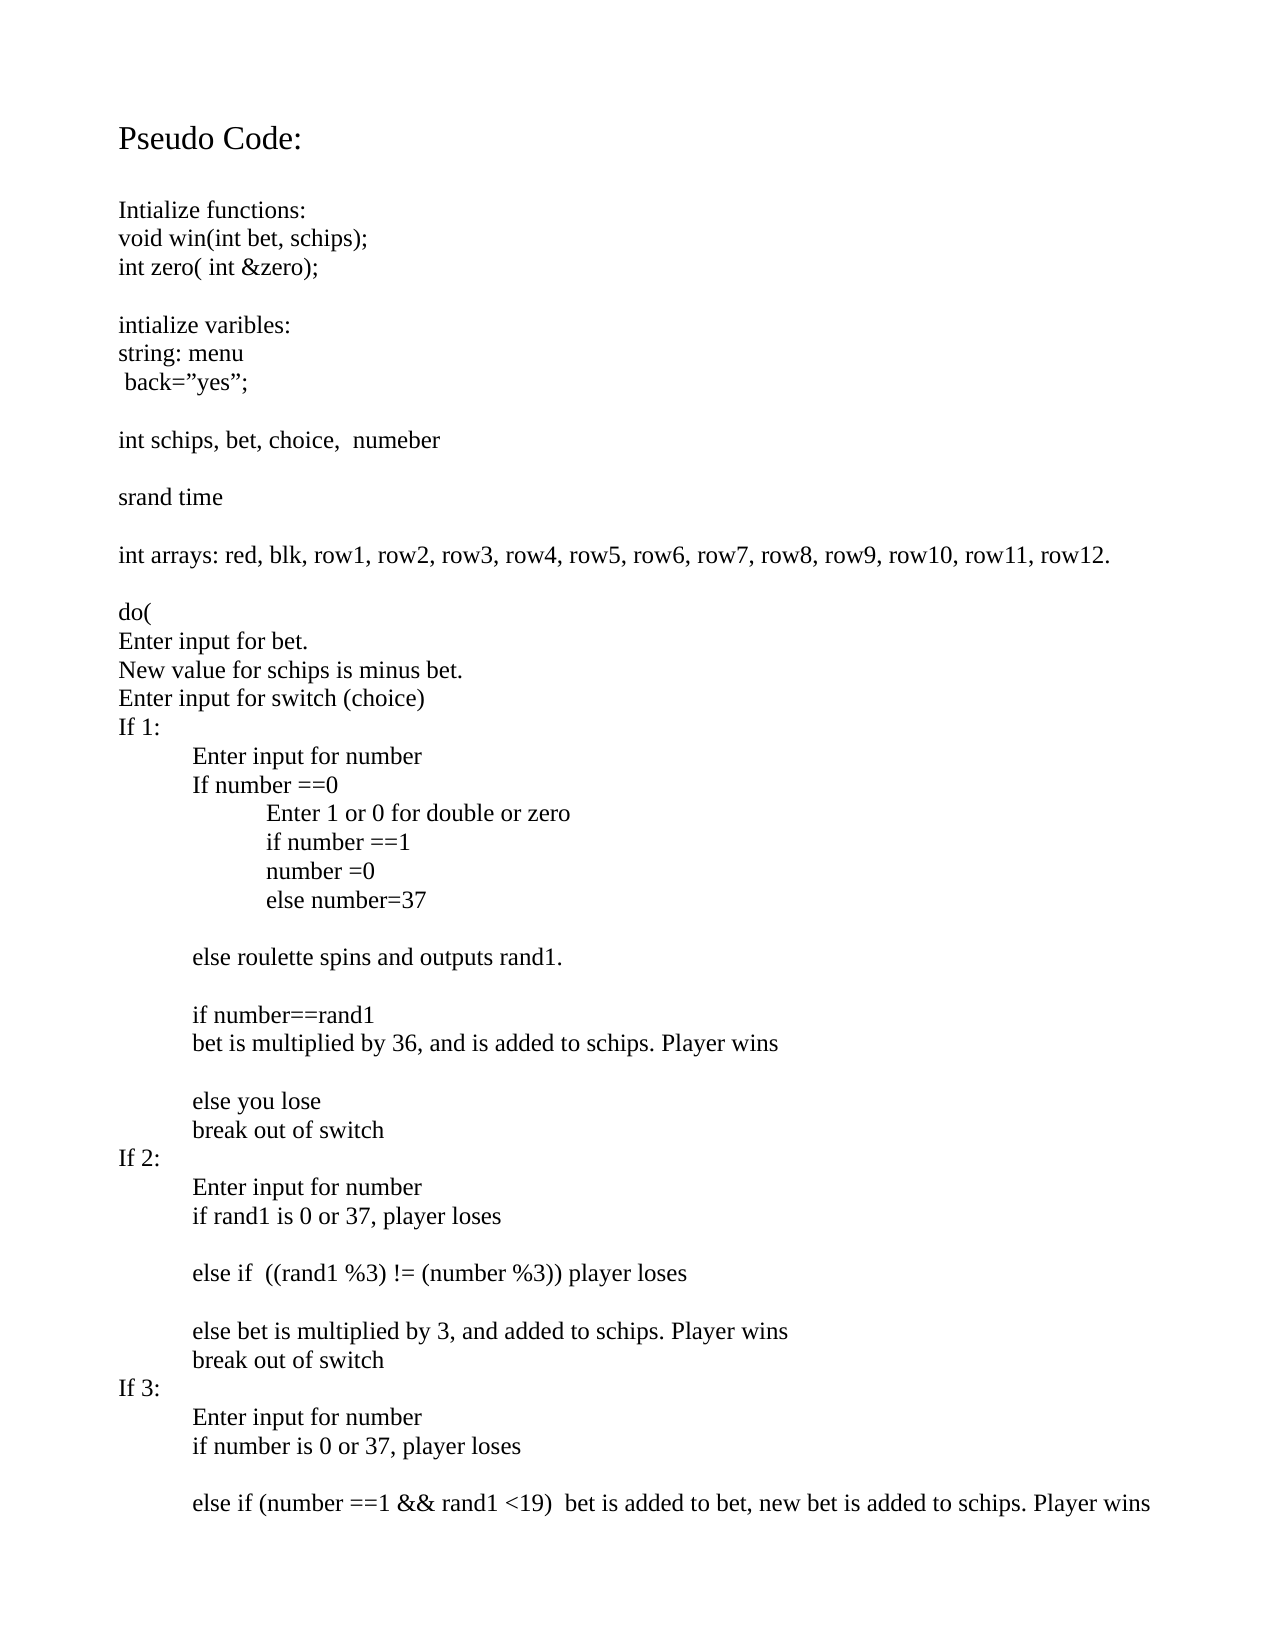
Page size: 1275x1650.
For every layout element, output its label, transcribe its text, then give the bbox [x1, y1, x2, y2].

text if rand1 is 0 or 37, player loses [118, 1201, 1157, 1230]
text Enter input for number [118, 1402, 1157, 1431]
text break out of switch [118, 1345, 1157, 1373]
text bet is multiplied by 36, and is added to schips. Player wins [118, 1028, 1157, 1057]
text Enter input for number [118, 741, 1157, 770]
text New value for schips is minus bet. [118, 655, 1157, 683]
text string: menu [118, 338, 1157, 367]
text Enter 1 or 0 for double or zero [118, 798, 1157, 827]
text back=”yes”; [118, 367, 1157, 396]
text number =0 [118, 856, 1157, 885]
text If number ==0 [118, 770, 1157, 798]
text Pseudo Code: [118, 118, 1157, 156]
text void win(int bet, schips); [118, 223, 1157, 252]
text else you lose [118, 1086, 1157, 1115]
text else if ((rand1 %3) != (number %3)) player loses [118, 1258, 1157, 1287]
text else bet is multiplied by 3, and added to schips. Player wins [118, 1316, 1157, 1345]
text if number is 0 or 37, player loses [118, 1431, 1157, 1460]
text int schips, bet, choice, numeber [118, 425, 1157, 453]
text if number==rand1 [118, 1000, 1157, 1028]
text if number ==1 [118, 827, 1157, 856]
text int zero( int &zero); [118, 252, 1157, 281]
text If 3: [118, 1373, 1157, 1402]
text Enter input for number [118, 1172, 1157, 1201]
text break out of switch [118, 1115, 1157, 1143]
text Intialize functions: [118, 195, 1157, 223]
text else if (number ==1 && rand1 <19) bet is added to bet, new bet is added to schips. Player wins [118, 1488, 1157, 1517]
text int arrays: red, blk, row1, row2, row3, row4, row5, row6, row7, row8, row9, row10, row11, row12. [118, 540, 1157, 568]
text Enter input for bet. [118, 626, 1157, 655]
text intialize varibles: [118, 310, 1157, 338]
text else roulette spins and outputs rand1. [118, 942, 1157, 971]
text If 1: [118, 712, 1157, 741]
text srand time [118, 482, 1157, 511]
text do( [118, 597, 1157, 626]
text else number=37 [118, 885, 1157, 913]
text Enter input for switch (choice) [118, 683, 1157, 712]
text If 2: [118, 1143, 1157, 1172]
